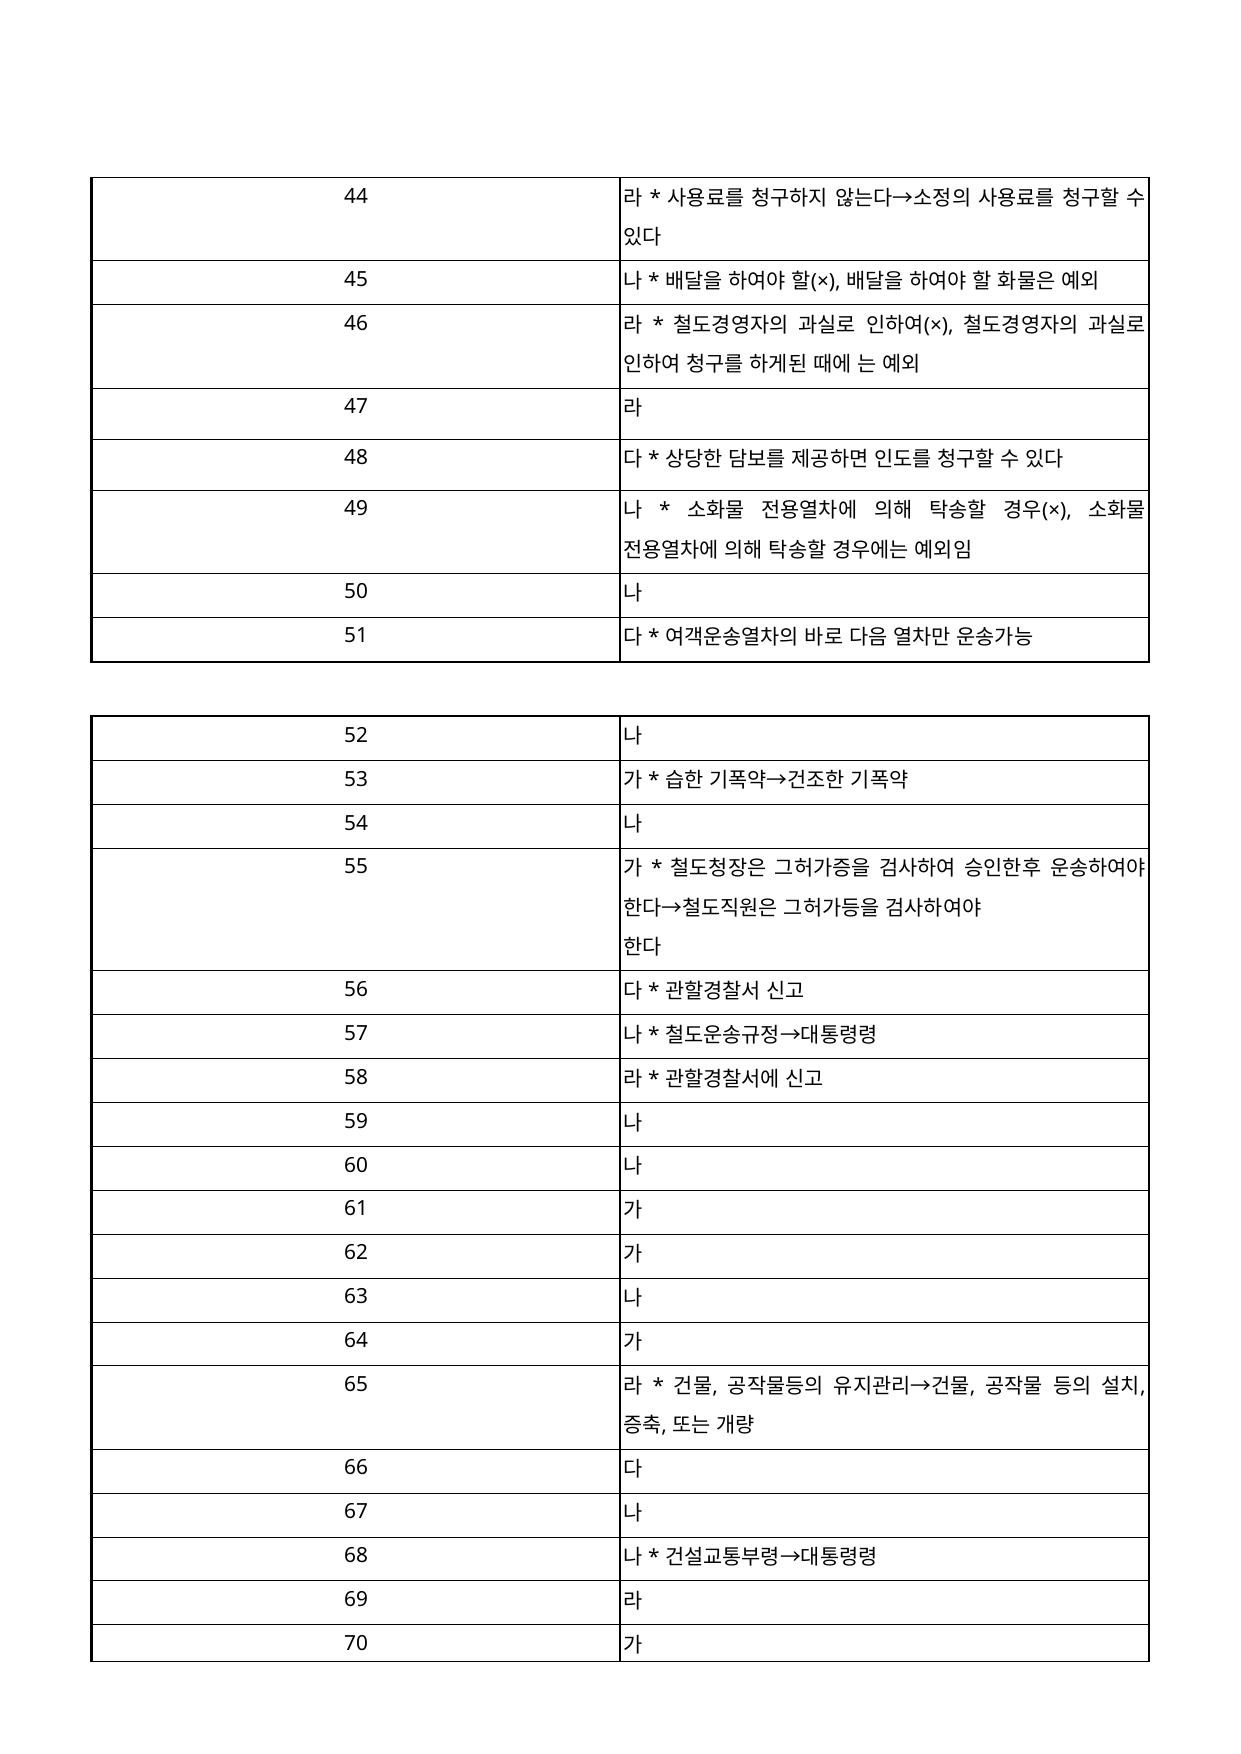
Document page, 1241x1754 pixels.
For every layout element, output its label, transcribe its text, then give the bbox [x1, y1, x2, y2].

table_cell 나 * 배달을 하여야 할(×), 배달을 하여야 할 화물은 예외 [621, 261, 1148, 304]
table_header 나 [621, 717, 1148, 760]
table_cell 라 * 철도경영자의 과실로 인하여(×), 철도경영자의 과실로 인하여 청구를 하게된 때에 는 예외 [621, 305, 1148, 388]
table_cell 57 [93, 1015, 619, 1058]
table_cell 67 [93, 1494, 619, 1536]
table_cell 나 [621, 1494, 1148, 1536]
table_cell 라 [621, 389, 1148, 439]
table_cell 68 [93, 1538, 619, 1580]
table_cell 가 * 철도청장은 그허가증을 검사하여 승인한후 운송하여야 한다→철도직원은 그허가등을 검사하여야 한다 [621, 849, 1148, 970]
table_cell 가 [621, 1625, 1148, 1661]
table_cell 65 [93, 1366, 619, 1449]
table_cell 54 [93, 805, 619, 848]
table_cell 53 [93, 761, 619, 804]
table_cell 47 [93, 389, 619, 439]
table_cell 48 [93, 440, 619, 490]
table_cell 59 [93, 1103, 619, 1146]
table_cell 62 [93, 1235, 619, 1278]
table_cell 51 [93, 618, 619, 661]
table_cell 56 [93, 971, 619, 1014]
table_cell 나 [621, 1279, 1148, 1321]
table_cell 가 * 습한 기폭약→건조한 기폭약 [621, 761, 1148, 804]
table_cell 45 [93, 261, 619, 304]
table_cell 나 * 소화물 전용열차에 의해 탁송할 경우(×), 소화물 전용열차에 의해 탁송할 경우에는 예외임 [621, 491, 1148, 573]
table_cell 69 [93, 1581, 619, 1624]
table_cell 63 [93, 1279, 619, 1321]
table_cell 가 [621, 1191, 1148, 1234]
table_header 52 [93, 717, 619, 760]
table_cell 55 [93, 849, 619, 970]
table_cell 64 [93, 1323, 619, 1365]
table_cell 49 [93, 491, 619, 573]
table_cell 라 * 사용료를 청구하지 않는다→소정의 사용료를 청구할 수 있다 [621, 178, 1148, 260]
table_cell 다 [621, 1450, 1148, 1492]
table_cell 나 [621, 1147, 1148, 1190]
table_cell 라 [621, 1581, 1148, 1624]
table_cell 나 [621, 805, 1148, 848]
table_cell 라 * 관할경찰서에 신고 [621, 1059, 1148, 1102]
table_cell 46 [93, 305, 619, 388]
table_cell 나 * 철도운송규정→대통령령 [621, 1015, 1148, 1058]
table_cell 다 * 상당한 담보를 제공하면 인도를 청구할 수 있다 [621, 440, 1148, 490]
table_cell 나 [621, 574, 1148, 617]
table_cell 가 [621, 1323, 1148, 1365]
table_cell 70 [93, 1625, 619, 1661]
table_cell 나 * 건설교통부령→대통령령 [621, 1538, 1148, 1580]
table_cell 다 * 여객운송열차의 바로 다음 열차만 운송가능 [621, 618, 1148, 661]
table_cell 나 [621, 1103, 1148, 1146]
table_cell 58 [93, 1059, 619, 1102]
table_cell 44 [93, 178, 619, 260]
table_cell 60 [93, 1147, 619, 1190]
table_cell 61 [93, 1191, 619, 1234]
table_cell 가 [621, 1235, 1148, 1278]
table_cell 66 [93, 1450, 619, 1492]
table_cell 50 [93, 574, 619, 617]
table_cell 다 * 관할경찰서 신고 [621, 971, 1148, 1014]
table_cell 라 * 건물, 공작물등의 유지관리→건물, 공작물 등의 설치, 증축, 또는 개량 [621, 1366, 1148, 1449]
